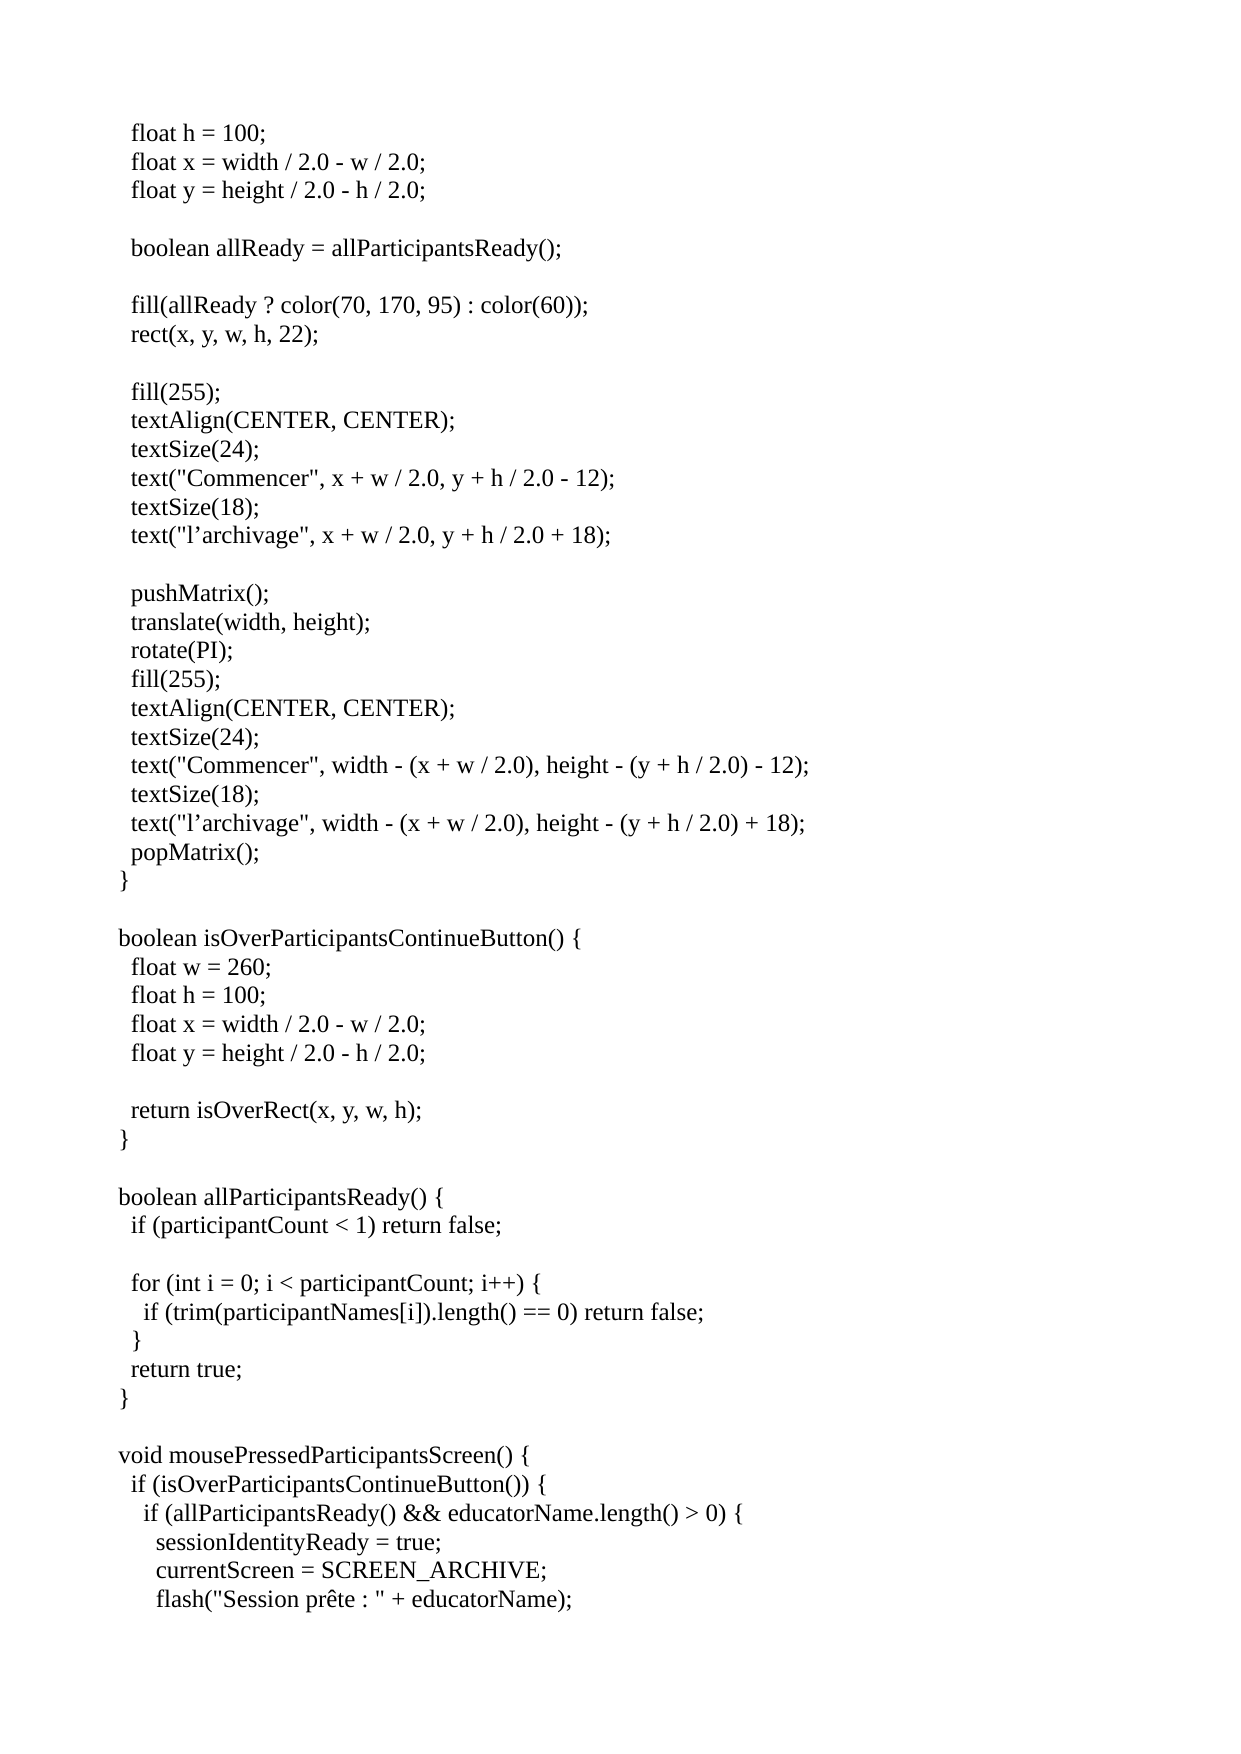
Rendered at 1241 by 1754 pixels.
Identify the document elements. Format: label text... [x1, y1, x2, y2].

text textAlign(CENTER, CENTER); [118, 406, 1122, 434]
text } [118, 1326, 1122, 1354]
text float w = 260; [118, 952, 1122, 981]
text if (allParticipantsReady() && educatorName.length() > 0) { [118, 1498, 1122, 1527]
text sessionIdentityReady = true; [118, 1527, 1122, 1556]
text currentScreen = SCREEN_ARCHIVE; [118, 1556, 1122, 1584]
text fill(255); [118, 377, 1122, 406]
text fill(allReady ? color(70, 170, 95) : color(60)); [118, 291, 1122, 319]
text textAlign(CENTER, CENTER); [118, 693, 1122, 722]
text translate(width, height); [118, 607, 1122, 636]
text boolean isOverParticipantsContinueButton() { [118, 923, 1122, 952]
text textSize(24); [118, 434, 1122, 463]
text float y = height / 2.0 - h / 2.0; [118, 1038, 1122, 1067]
text text("l’archivage", width - (x + w / 2.0), height - (y + h / 2.0) + 18); [118, 808, 1122, 837]
text textSize(18); [118, 492, 1122, 521]
text boolean allReady = allParticipantsReady(); [118, 233, 1122, 262]
text text("Commencer", x + w / 2.0, y + h / 2.0 - 12); [118, 463, 1122, 492]
text if (participantCount < 1) return false; [118, 1211, 1122, 1239]
text boolean allParticipantsReady() { [118, 1182, 1122, 1211]
text textSize(18); [118, 779, 1122, 808]
text if (trim(participantNames[i]).length() == 0) return false; [118, 1297, 1122, 1326]
text for (int i = 0; i < participantCount; i++) { [118, 1268, 1122, 1297]
text pushMatrix(); [118, 578, 1122, 607]
text float x = width / 2.0 - w / 2.0; [118, 147, 1122, 176]
text float h = 100; [118, 981, 1122, 1009]
text flash("Session prête : " + educatorName); [118, 1584, 1122, 1613]
text } [118, 1124, 1122, 1153]
text float x = width / 2.0 - w / 2.0; [118, 1009, 1122, 1038]
text float y = height / 2.0 - h / 2.0; [118, 176, 1122, 204]
text text("l’archivage", x + w / 2.0, y + h / 2.0 + 18); [118, 521, 1122, 549]
text rotate(PI); [118, 636, 1122, 664]
text float h = 100; [118, 118, 1122, 147]
text popMatrix(); [118, 837, 1122, 866]
text fill(255); [118, 664, 1122, 693]
text } [118, 1383, 1122, 1412]
text text("Commencer", width - (x + w / 2.0), height - (y + h / 2.0) - 12); [118, 751, 1122, 779]
text } [118, 866, 1122, 894]
text rect(x, y, w, h, 22); [118, 319, 1122, 348]
text void mousePressedParticipantsScreen() { [118, 1441, 1122, 1469]
text return true; [118, 1354, 1122, 1383]
text if (isOverParticipantsContinueButton()) { [118, 1469, 1122, 1498]
text return isOverRect(x, y, w, h); [118, 1096, 1122, 1124]
text textSize(24); [118, 722, 1122, 751]
